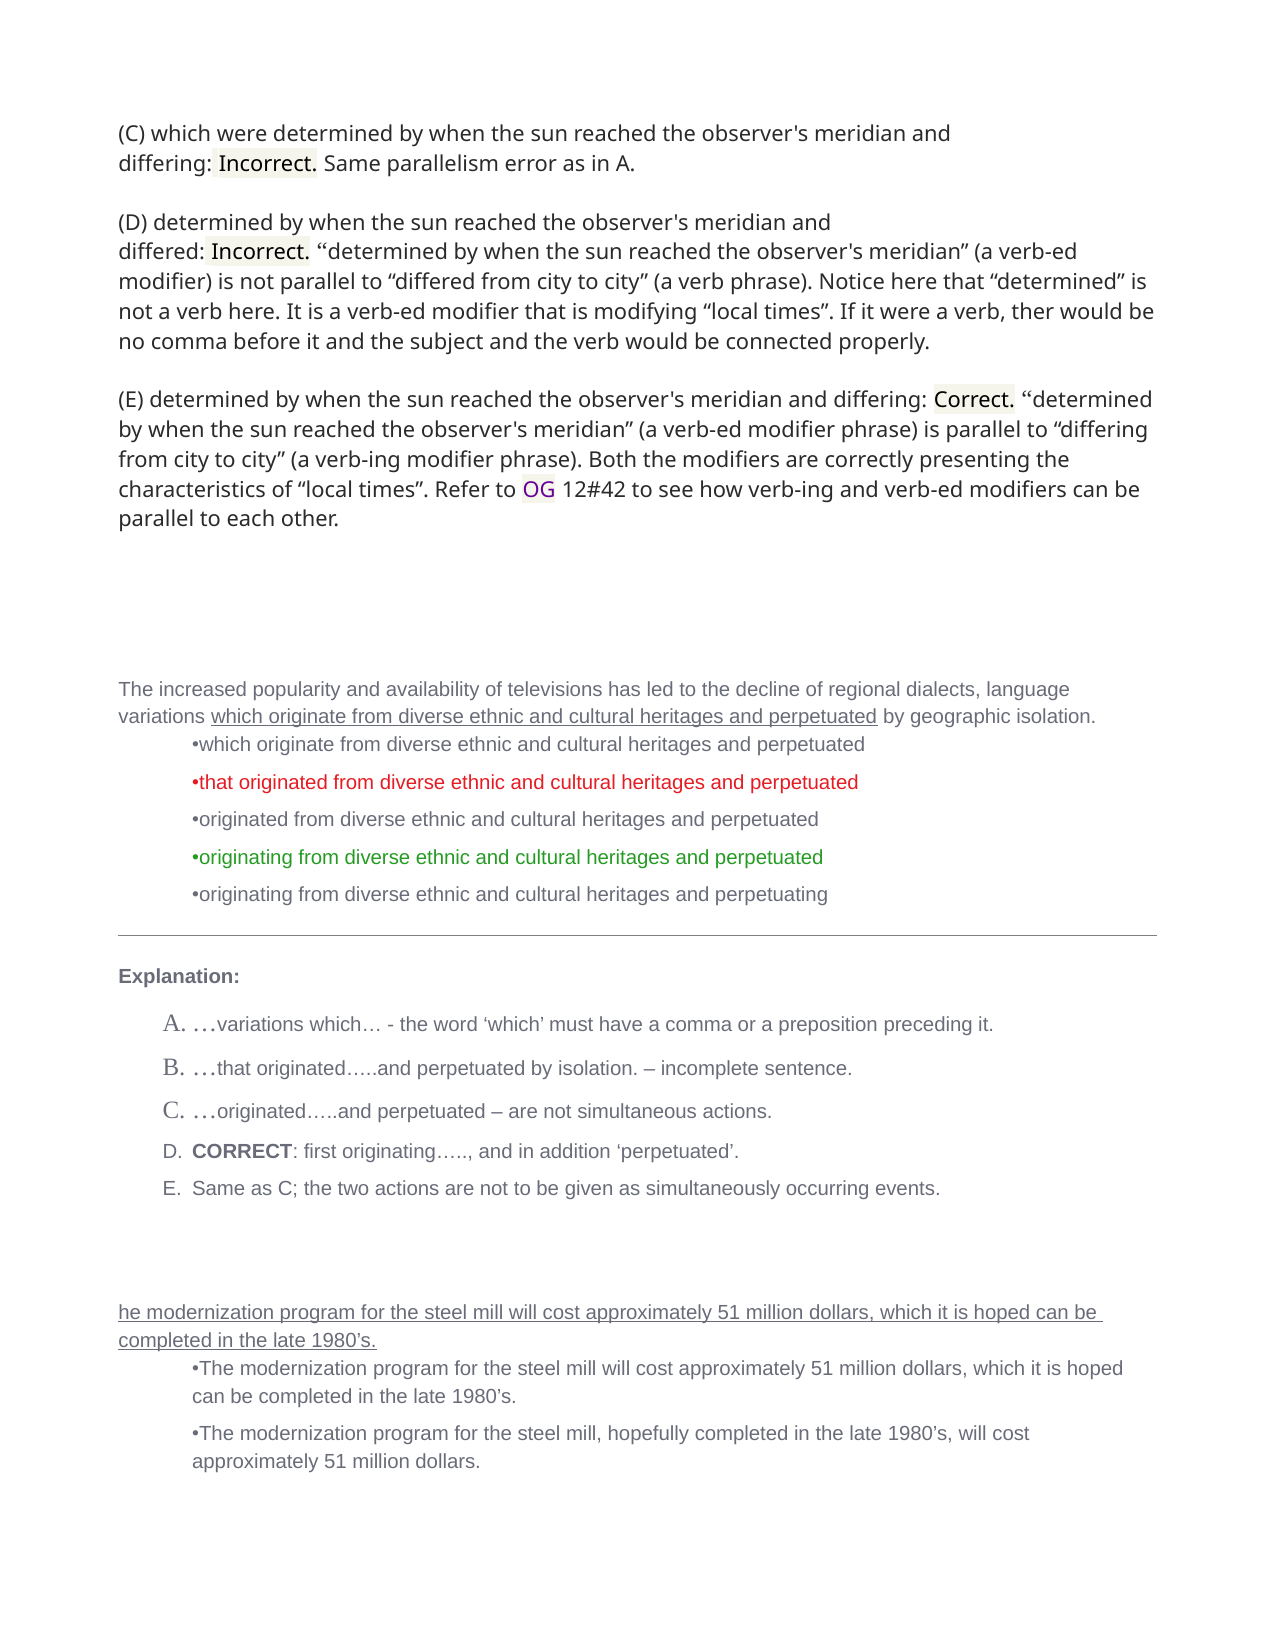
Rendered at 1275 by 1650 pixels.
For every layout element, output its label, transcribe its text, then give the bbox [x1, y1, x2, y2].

list The modernization program for the steel mill will cost approximately 51 million dollars, which it is hoped can be completed in the late 1980’s. [118, 1356, 1157, 1407]
list that originated from diverse ethnic and cultural heritages and perpetuated [118, 770, 1157, 794]
list which originate from diverse ethnic and cultural heritages and perpetuated [118, 733, 1157, 756]
text Explanation: [118, 964, 1157, 988]
text he modernization program for the steel mill will cost approximately 51 million dollars, which it is hoped can be completed in the late 1980’s. [118, 1300, 1157, 1352]
list CORRECT: first originating….., and in addition ‘perpetuated’. [162, 1139, 1157, 1163]
list The modernization program for the steel mill, hopefully completed in the late 1980’s, will cost approximately 51 million dollars. [118, 1421, 1157, 1473]
list originating from diverse ethnic and cultural heritages and perpetuated [118, 845, 1157, 869]
list …that originated…..and perpetuated by isolation. – incomplete sentence. [162, 1052, 1157, 1081]
list originating from diverse ethnic and cultural heritages and perpetuating [118, 883, 1157, 906]
list …variations which… - the word ‘which’ must have a comma or a preposition preceding it. [162, 1008, 1157, 1037]
list Same as C; the two actions are not to be given as simultaneously occurring events. [162, 1177, 1157, 1200]
text The increased popularity and availability of televisions has led to the decline of regional dialects, language variations which originate from diverse ethnic and cultural heritages and perpetuated by geographic isolation. [118, 677, 1157, 728]
list originated from diverse ethnic and cultural heritages and perpetuated [118, 808, 1157, 831]
text (C) which were determined by when the sun reached the observer's meridian and differing: Incorrect. Same parallelism error as in A. (D) determined by when the sun reached the observer's meridian and differed: Incorrect. “determined by when the sun reached the observer's meridian” (a verb-ed modifier) is not parallel to “differed from city to city” (a verb phrase). Notice here that “determined” is not a verb here. It is a verb-ed modifier that is modifying “local times”. If it were a verb, ther would be no comma before it and the subject and the verb would be connected properly. (E) determined by when the sun reached the observer's meridian and differing: Correct. “determined by when the sun reached the observer's meridian” (a verb-ed modifier phrase) is parallel to “differing from city to city” (a verb-ing modifier phrase). Both the modifiers are correctly presenting the characteristics of “local times”. Refer to OG 12#42 to see how verb-ing and verb-ed modifiers can be parallel to each other. [118, 118, 1157, 533]
list …originated…..and perpetuated – are not simultaneous actions. [162, 1096, 1157, 1124]
